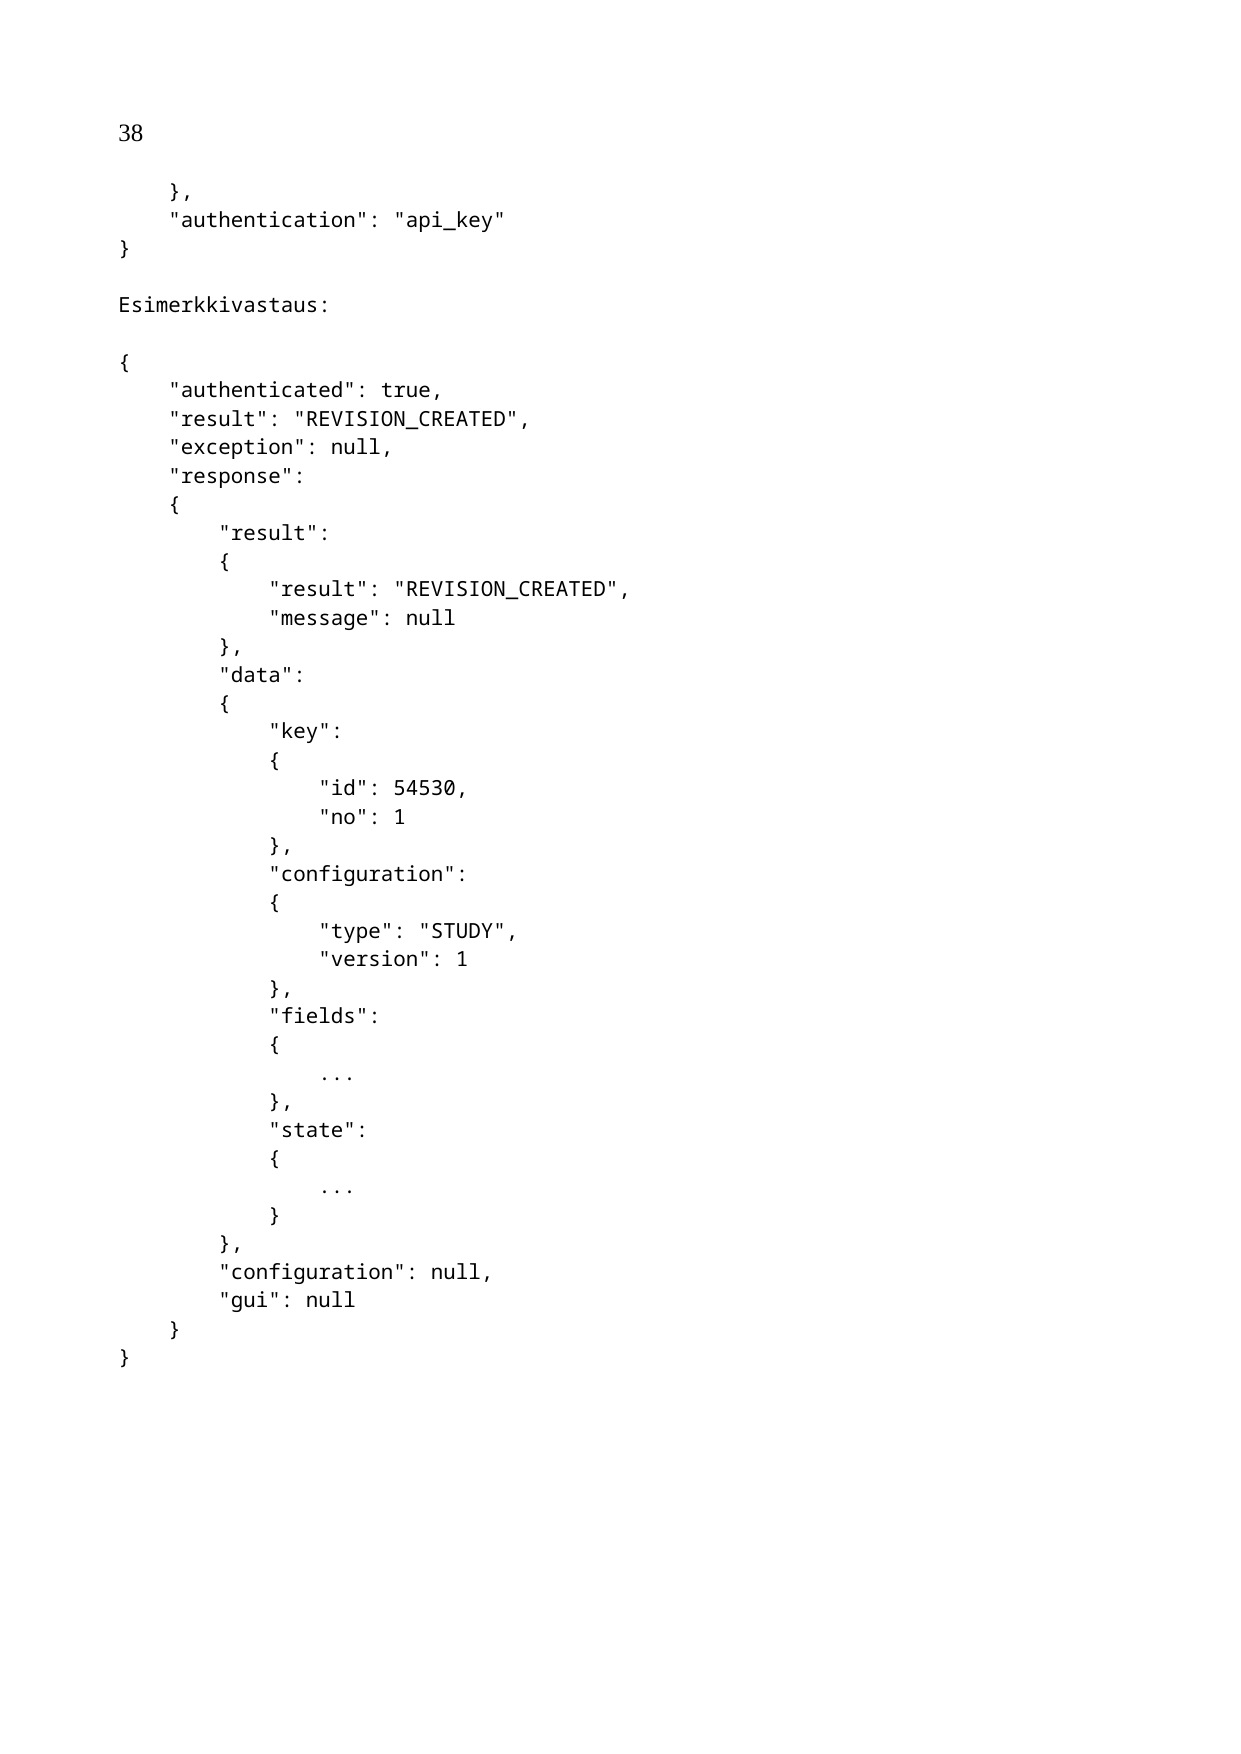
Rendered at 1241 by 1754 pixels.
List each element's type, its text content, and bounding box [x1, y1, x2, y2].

text "id": 54530, [118, 773, 1122, 802]
text { [118, 887, 1122, 916]
text "configuration": null, [118, 1257, 1122, 1285]
text "data": [118, 660, 1122, 688]
text "authentication": "api_key" [118, 205, 1122, 233]
text { [118, 745, 1122, 773]
text }, [118, 631, 1122, 660]
text Esimerkkivastaus: [118, 290, 1122, 318]
text "response": [118, 461, 1122, 489]
text "exception": null, [118, 432, 1122, 461]
text "type": "STUDY", [118, 916, 1122, 944]
text "authenticated": true, [118, 375, 1122, 404]
text { [118, 347, 1122, 375]
text "configuration": [118, 859, 1122, 887]
text } [118, 233, 1122, 262]
text "version": 1 [118, 944, 1122, 973]
text { [118, 1143, 1122, 1172]
text "result": "REVISION_CREATED", [118, 574, 1122, 603]
text ... [118, 1058, 1122, 1086]
text }, [118, 176, 1122, 205]
text "result": [118, 518, 1122, 546]
text { [118, 489, 1122, 518]
text "key": [118, 717, 1122, 745]
text }, [118, 1086, 1122, 1115]
text ... [118, 1172, 1122, 1200]
text "no": 1 [118, 802, 1122, 830]
text "state": [118, 1115, 1122, 1143]
text { [118, 688, 1122, 717]
text }, [118, 1228, 1122, 1257]
text "message": null [118, 603, 1122, 631]
text }, [118, 973, 1122, 1001]
text "result": "REVISION_CREATED", [118, 404, 1122, 432]
text "fields": [118, 1001, 1122, 1029]
text { [118, 546, 1122, 574]
text } [118, 1314, 1122, 1342]
text } [118, 1200, 1122, 1228]
text { [118, 1029, 1122, 1058]
text } [118, 1342, 1122, 1371]
text }, [118, 830, 1122, 859]
text "gui": null [118, 1285, 1122, 1314]
